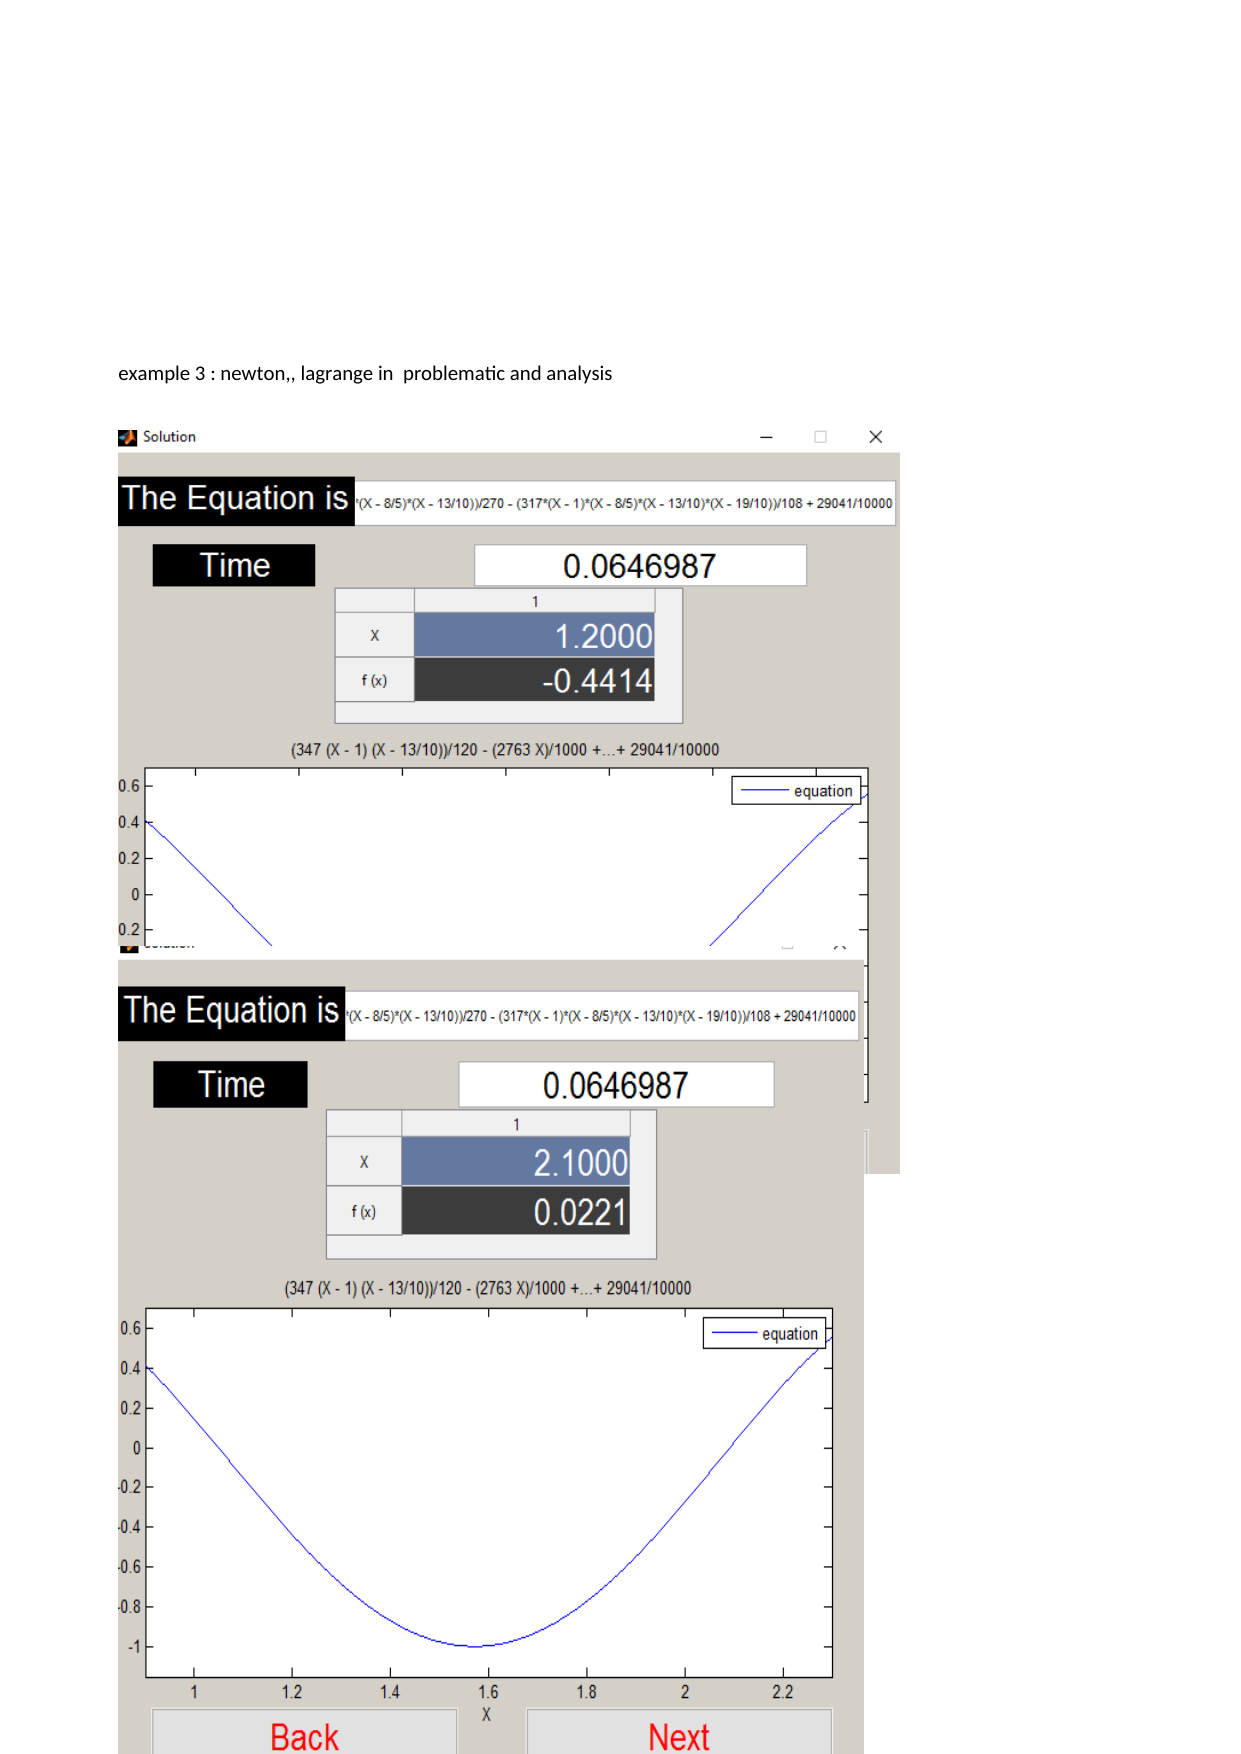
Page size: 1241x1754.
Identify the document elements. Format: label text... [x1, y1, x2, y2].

picture [118, 430, 900, 1754]
text example 3 : newton,, lagrange in problematic and analysis [118, 360, 1122, 385]
